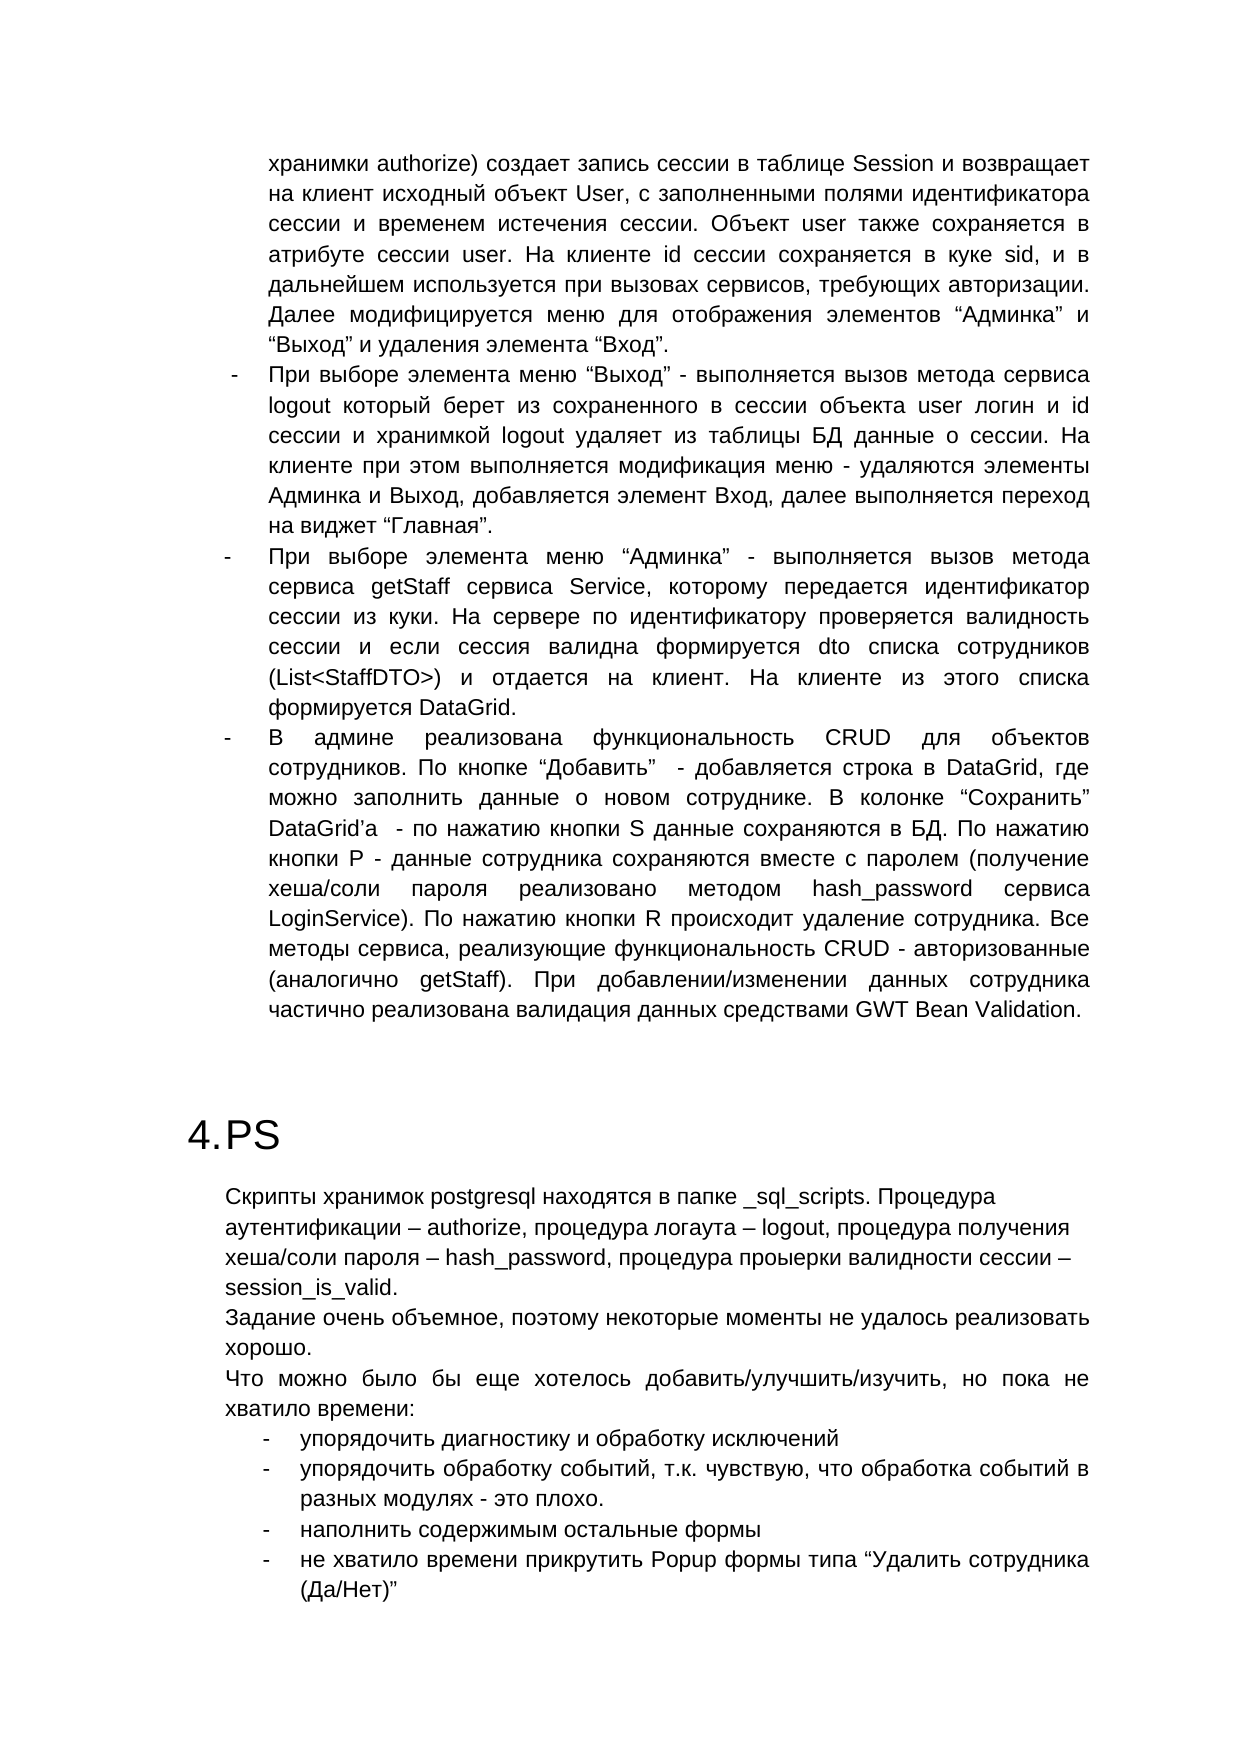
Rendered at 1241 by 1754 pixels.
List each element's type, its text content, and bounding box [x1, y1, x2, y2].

list наполнить содержимым остальные формы [262, 1516, 1090, 1542]
subtitle PS [175, 1098, 1103, 1171]
list не хватило времени прикрутить Popup формы типа “Удалить сотрудника (Да/Нет)” [262, 1546, 1090, 1602]
text Задание очень объемное, поэтому некоторые моменты не удалось реализовать хорошо. [225, 1304, 1090, 1361]
list упорядочить диагностику и обработку исключений [262, 1425, 1090, 1451]
text Скрипты хранимок postgresql находятся в папке _sql_scripts. Процедура аутентификации – authorize, процедура логаута – logout, процедура получения хеша/соли пароля – hash_password, процедура проыерки валидности сессии – session_is_valid. [225, 1183, 1090, 1300]
list В админе реализована функциональность CRUD для объектов сотрудников. По кнопке “Добавить” - добавляется строка в DataGrid, где можно заполнить данные о новом сотруднике. В колонке “Сохранить” DataGrid’а - по нажатию кнопки S данные сохраняются в БД. По нажатию кнопки P - данные сотрудника сохраняются вместе с паролем (получение хеша/соли пароля реализовано методом hash_password сервиса LoginService). По нажатию кнопки R происходит удаление сотрудника. Все методы сервиса, реализующие функциональность CRUD - авторизованные (аналогично getStaff). При добавлении/изменении данных сотрудника частично реализована валидация данных средствами GWT Bean Validation. [224, 724, 1090, 1022]
list При выборе элемента меню “Админка” - выполняется вызов метода сервиса getStaff сервиса Service, которому передается идентификатор сессии из куки. На сервере по идентификатору проверяется валидность сессии и если сессия валидна формируется dto списка сотрудников (List<StaffDTO>) и отдается на клиент. На клиенте из этого списка формируется DataGrid. [224, 543, 1090, 720]
text хранимки authorize) создает запись сессии в таблице Session и возвращает на клиент исходный объект User, с заполненными полями идентификатора сессии и временем истечения сессии. Объект user также сохраняется в атрибуте сессии user. На клиенте id сессии сохраняется в куке sid, и в дальнейшем используется при вызовах сервисов, требующих авторизации. Далее модифицируется меню для отображения элементов “Админка” и “Выход” и удаления элемента “Вход”. [268, 150, 1090, 358]
text Что можно было бы еще хотелось добавить/улучшить/изучить, но пока не хватило времени: [225, 1364, 1090, 1421]
list упорядочить обработку событий, т.к. чувствую, что обработка событий в разных модулях - это плохо. [262, 1455, 1090, 1512]
list При выборе элемента меню “Выход” - выполняется вызов метода сервиса logout который берет из сохраненного в сессии объекта user логин и id сессии и хранимкой logout удаляет из таблицы БД данные о сессии. На клиенте при этом выполняется модификация меню - удаляются элементы Админка и Выход, добавляется элемент Вход, далее выполняется переход на виджет “Главная”. [231, 361, 1090, 539]
